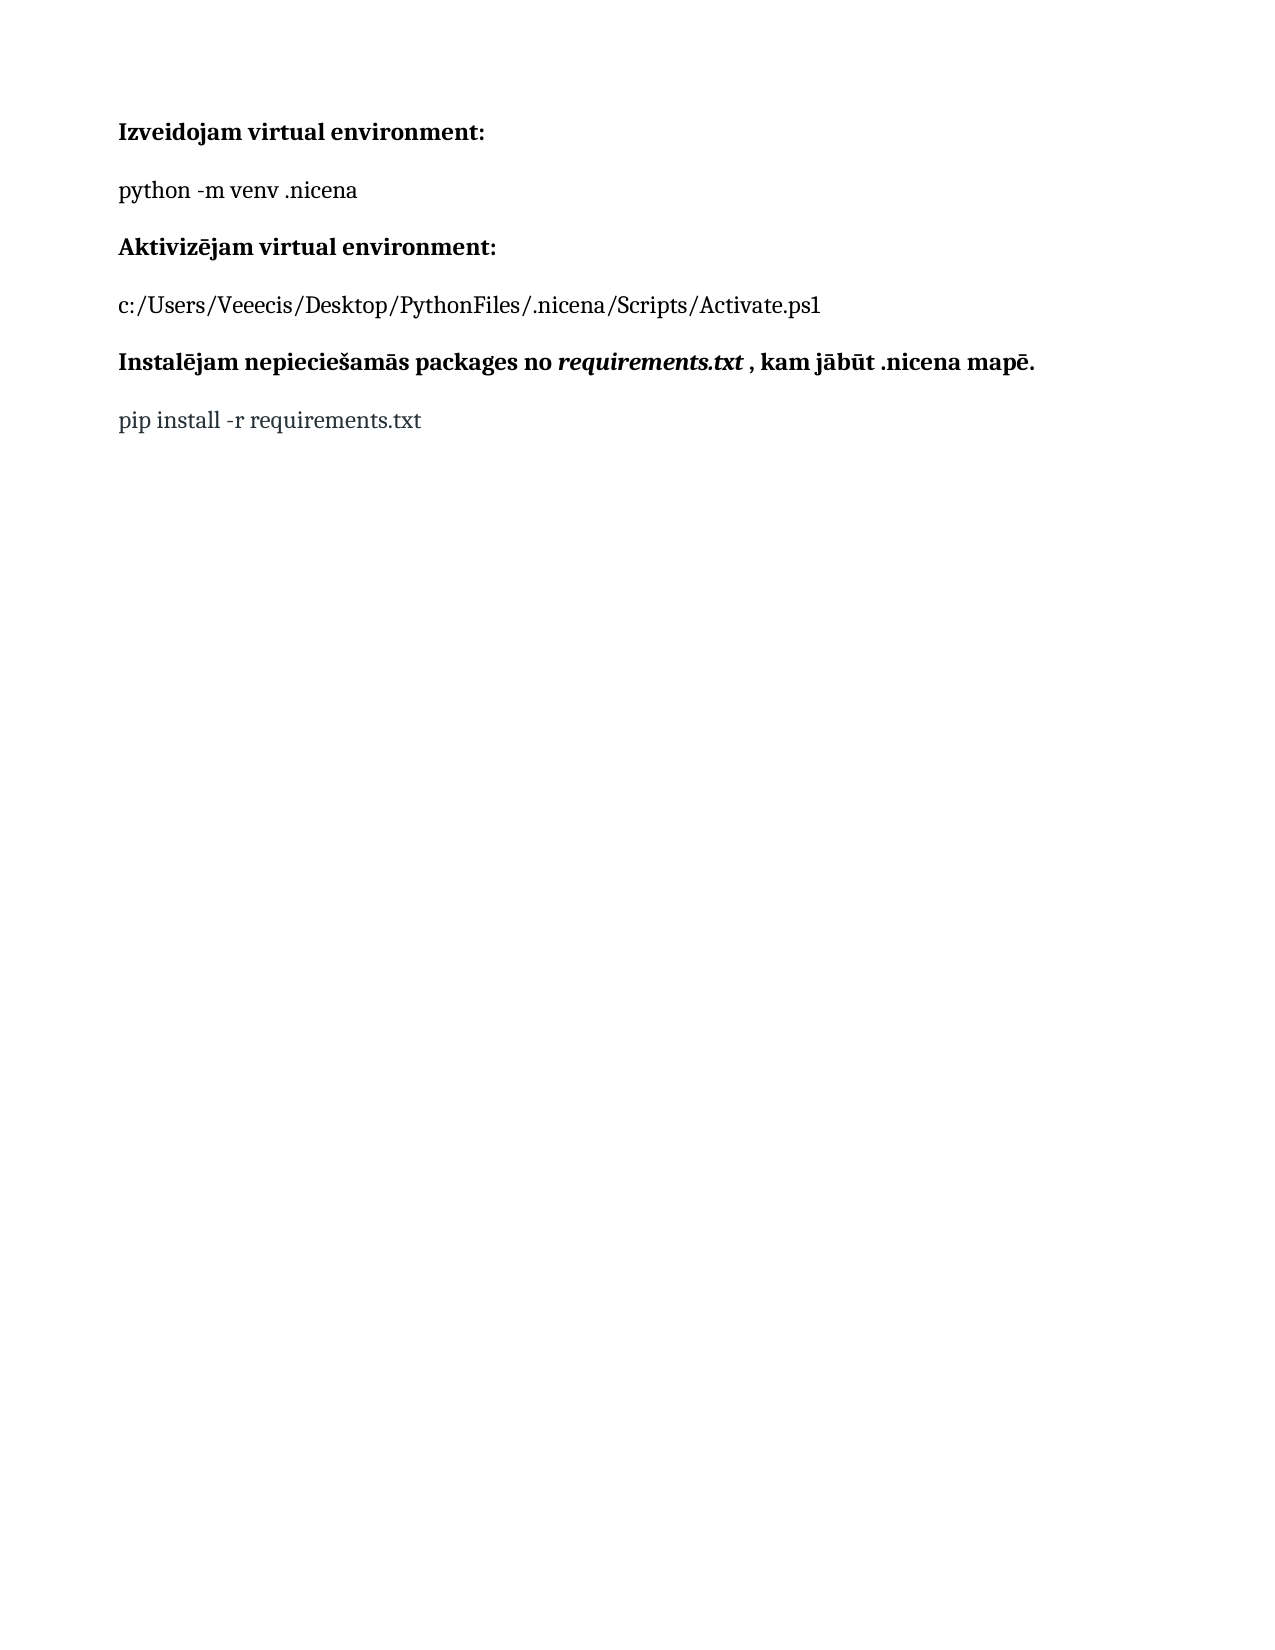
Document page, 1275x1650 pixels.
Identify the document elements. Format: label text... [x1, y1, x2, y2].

text Izveidojam virtual environment: python -m venv .nicena Aktivizējam virtual environment: c:/Users/Veeecis/Desktop/PythonFiles/.nicena/Scripts/Activate.ps1 [118, 118, 1157, 319]
text Instalējam nepieciešamās packages no requirements.txt , kam jābūt .nicena mapē. pip install -r requirements.txt [118, 348, 1157, 434]
